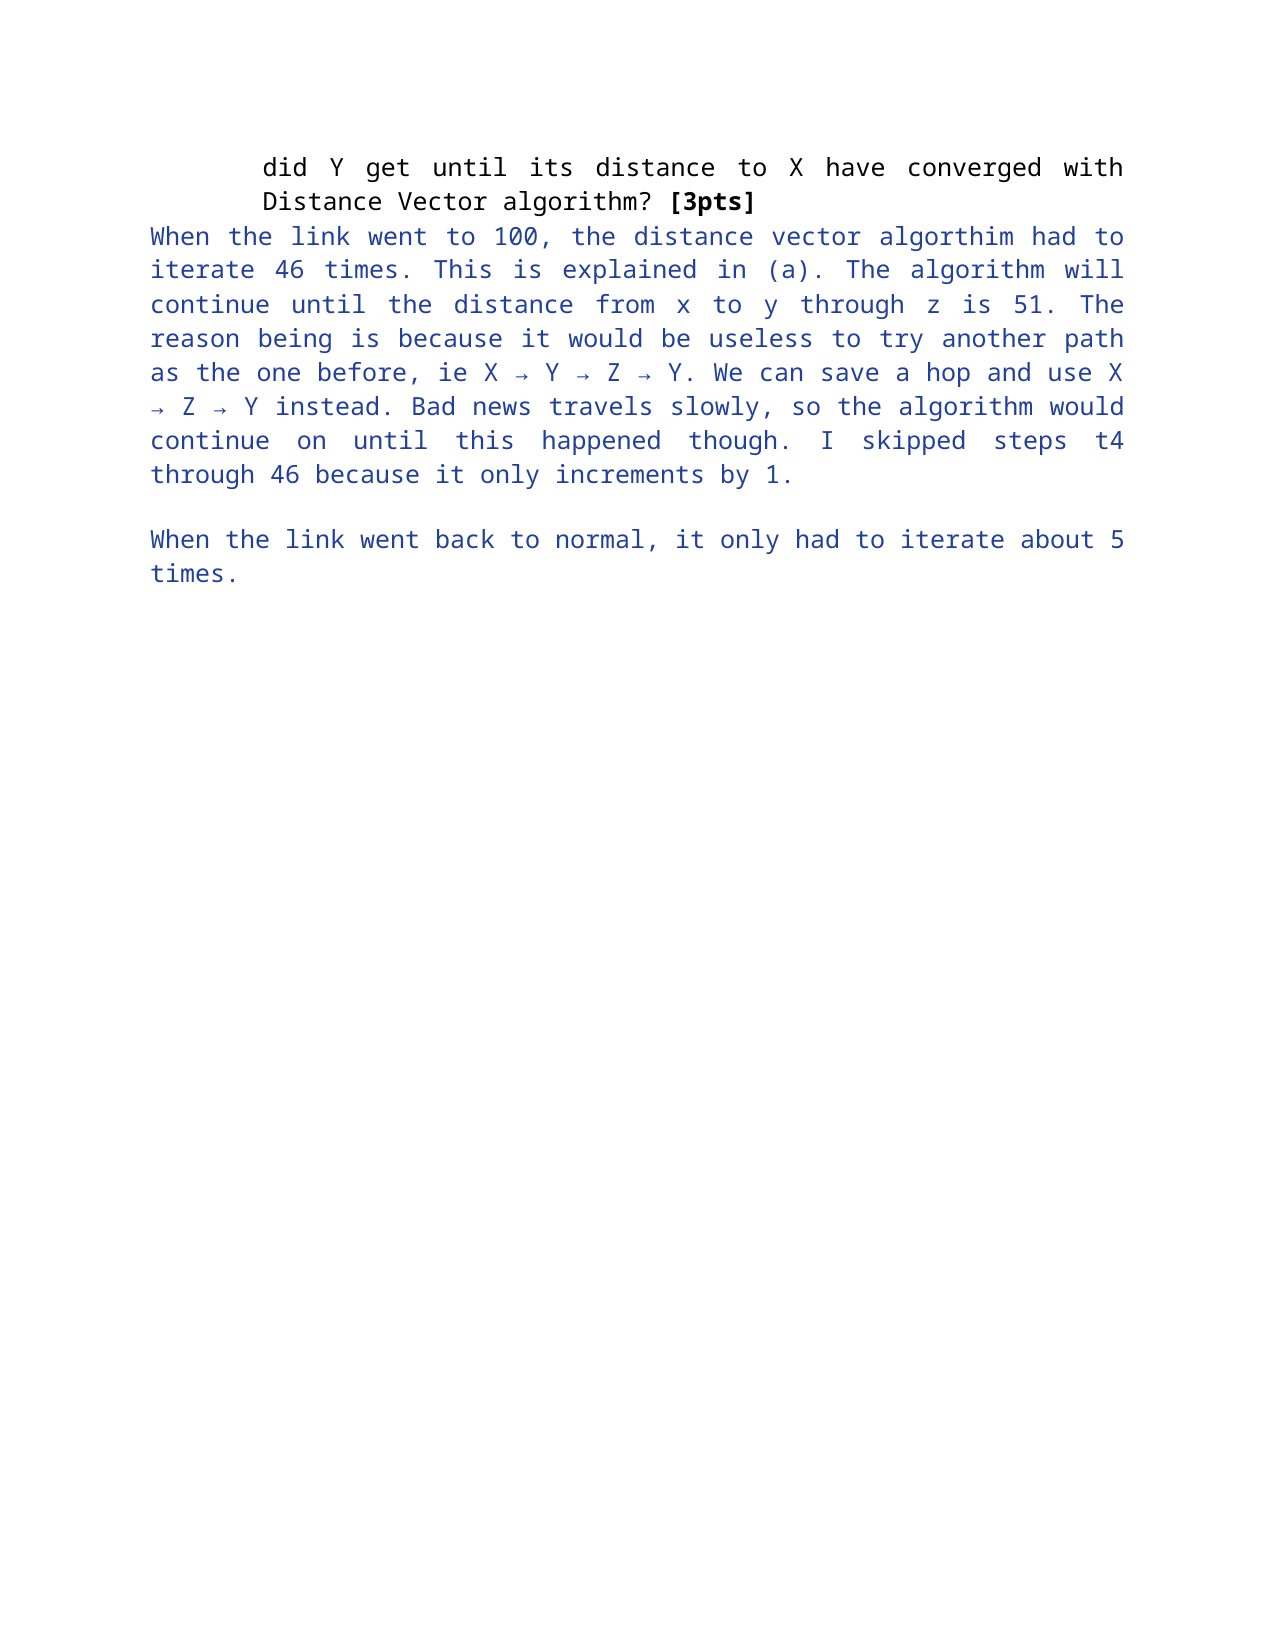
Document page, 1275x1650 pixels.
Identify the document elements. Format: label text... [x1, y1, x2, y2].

list Please write down the Y’s and Z’s routing table regarding X after Y updates this information to Z again and then Z updates back again. [3pts] How many updates did Y get until its distance to X have converged with Distance Vector algorithm? [3pts] [225, 150, 1125, 218]
list When the link went back to normal, it only had to iterate about 5 times. [150, 522, 1125, 590]
list When the link went to 100, the distance vector algorthim had to iterate 46 times. This is explained in (a). The algorithm will continue until the distance from x to y through z is 51. The reason being is because it would be useless to try another path as the one before, ie X → Y → Z → Y. We can save a hop and use X → Z → Y instead. Bad news travels slowly, so the algorithm would continue on until this happened though. I skipped steps t4 through 46 because it only increments by 1. [150, 218, 1125, 491]
